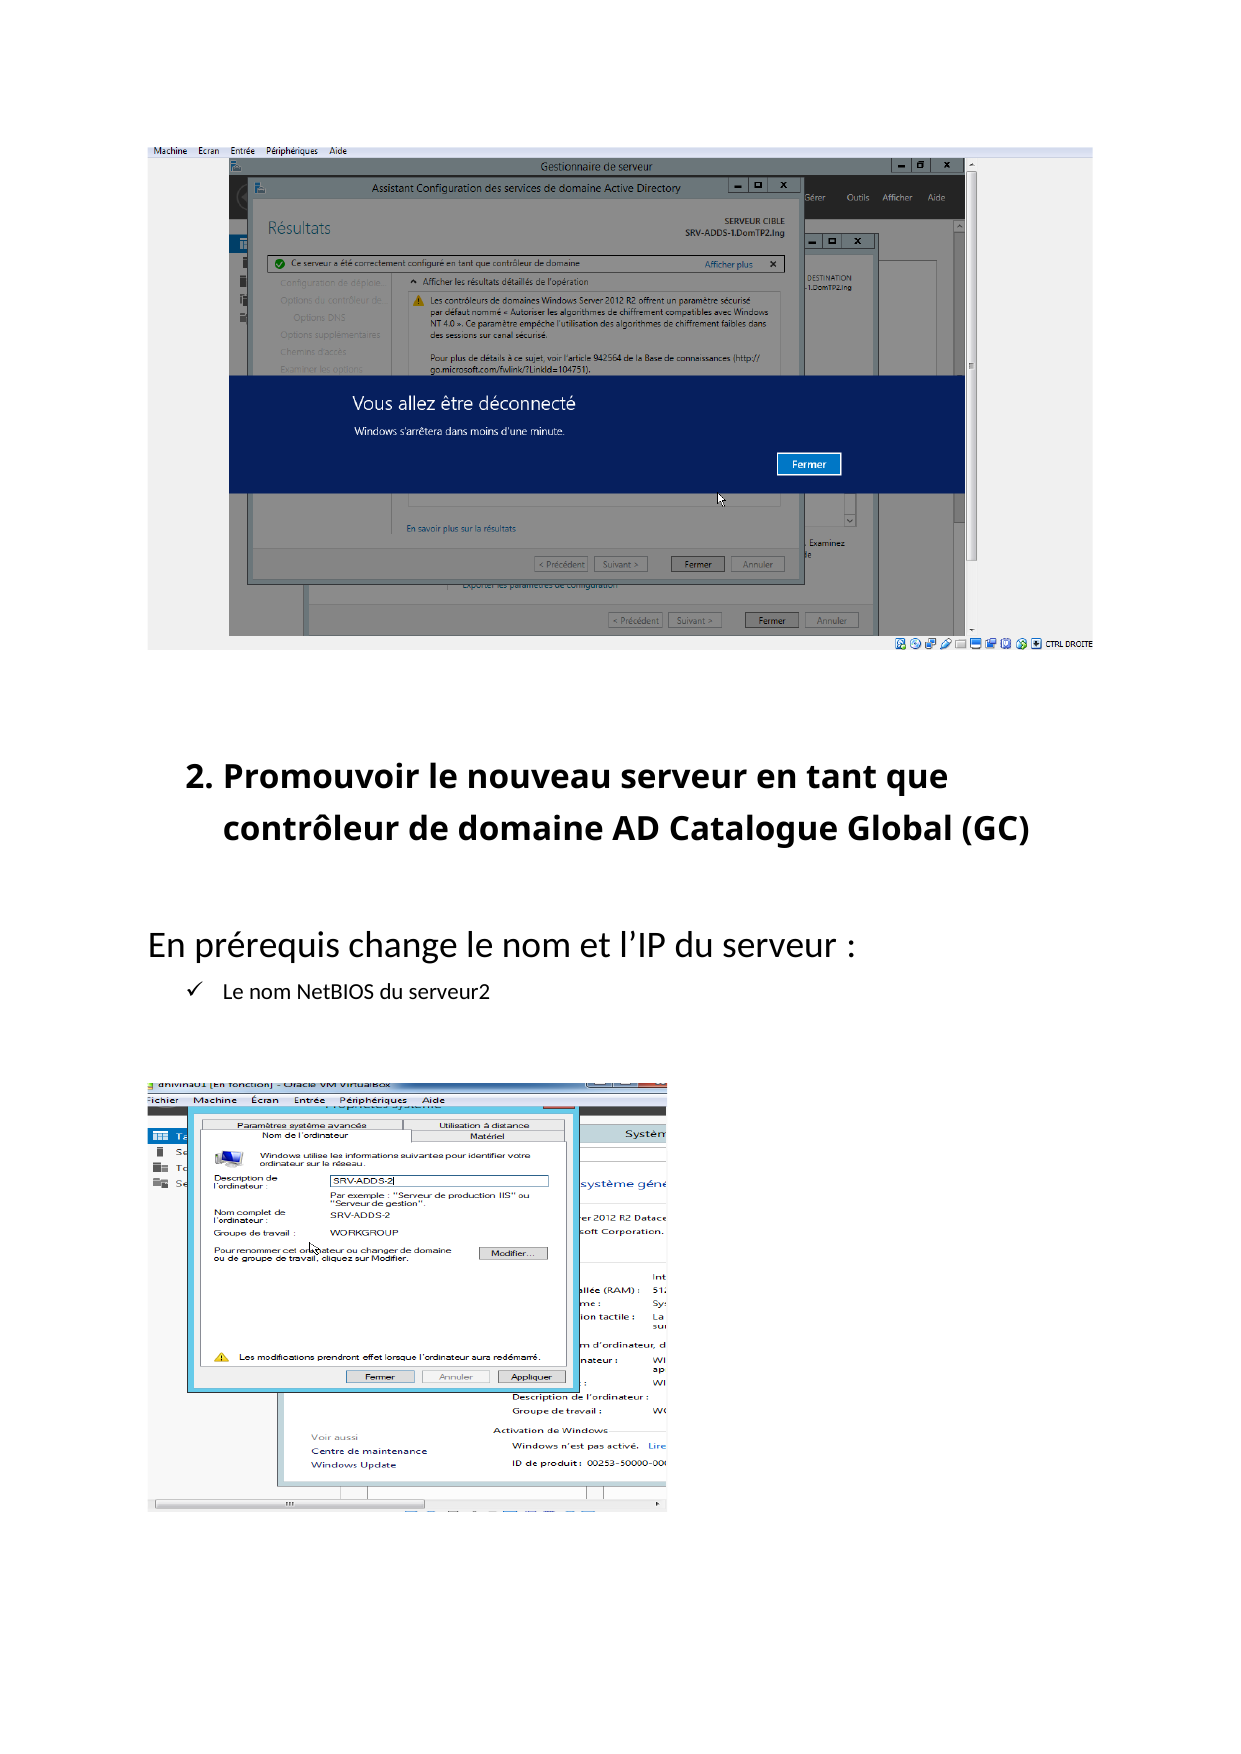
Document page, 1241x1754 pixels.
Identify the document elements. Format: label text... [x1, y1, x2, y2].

list Promouvoir le nouveau serveur en tant que contrôleur de domaine AD Catalogue Global (GC) [185, 753, 1093, 851]
list Le nom NetBIOS du serveur2 [185, 977, 1093, 1005]
subtitle En prérequis change le nom et l’IP du serveur : [148, 921, 1093, 967]
